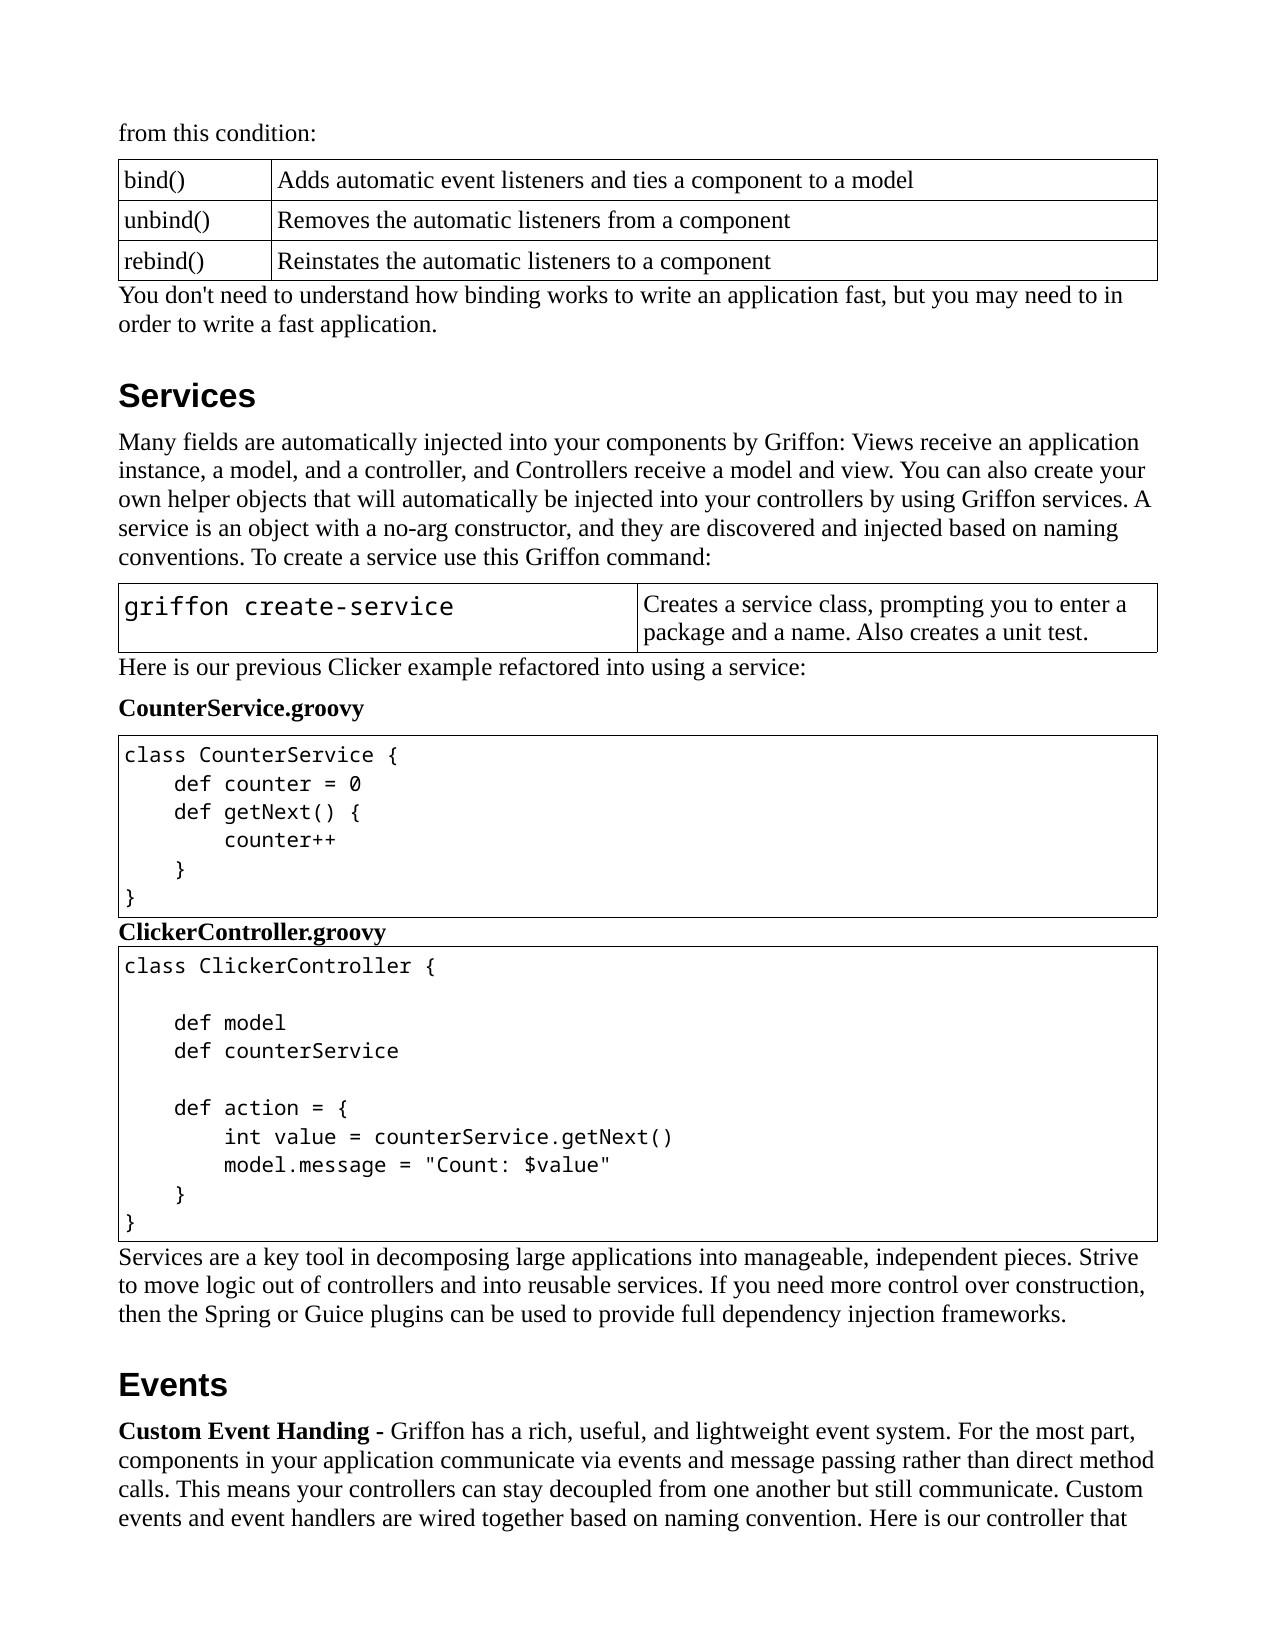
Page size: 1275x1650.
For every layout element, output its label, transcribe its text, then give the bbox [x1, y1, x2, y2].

text Custom Event Handing - Griffon has a rich, useful, and lightweight event system. For the most part, components in your application communicate via events and message passing rather than direct method calls. This means your controllers can stay decoupled from one another but still communicate. Custom events and event handlers are wired together based on naming convention. Here is our controller that [118, 1416, 1157, 1531]
table_header class CounterService { def counter = 0 def getNext() { counter++ } } [119, 736, 1157, 917]
subtitle Services [118, 375, 1157, 414]
table_cell Removes the automatic listeners from a component [272, 201, 1157, 240]
table_cell unbind() [119, 201, 271, 240]
text Here is our previous Clicker example refactored into using a service: [118, 653, 1157, 681]
table_header class ClickerController { def model def counterService def action = { int value = counterService.getNext() model.message = "Count: $value" } } [119, 947, 1157, 1241]
text from this condition: [118, 118, 1157, 147]
table_cell Reinstates the automatic listeners to a component [272, 241, 1157, 280]
text You don't need to understand how binding works to write an application fast, but you may need to in order to write a fast application. [118, 281, 1157, 338]
subtitle Events [118, 1365, 1157, 1404]
table_cell rebind() [119, 241, 271, 280]
text ClickerController.groovy [118, 918, 1157, 946]
text Services are a key tool in decomposing large applications into manageable, independent pieces. Strive to move logic out of controllers and into reusable services. If you need more control over construction, then the Spring or Guice plugins can be used to provide full dependency injection frameworks. [118, 1242, 1157, 1328]
table_header griffon create-service [119, 584, 637, 652]
text Many fields are automatically injected into your components by Griffon: Views receive an application instance, a model, and a controller, and Controllers receive a model and view. You can also create your own helper objects that will automatically be injected into your controllers by using Griffon services. A service is an object with a no-arg constructor, and they are discovered and injected based on naming conventions. To create a service use this Griffon command: [118, 427, 1157, 570]
table_header Creates a service class, prompting you to enter a package and a name. Also creates a unit test. [638, 584, 1157, 652]
table_header Adds automatic event listeners and ties a component to a model [272, 160, 1157, 200]
text CounterService.groovy [118, 693, 1157, 722]
table_header bind() [119, 160, 271, 200]
